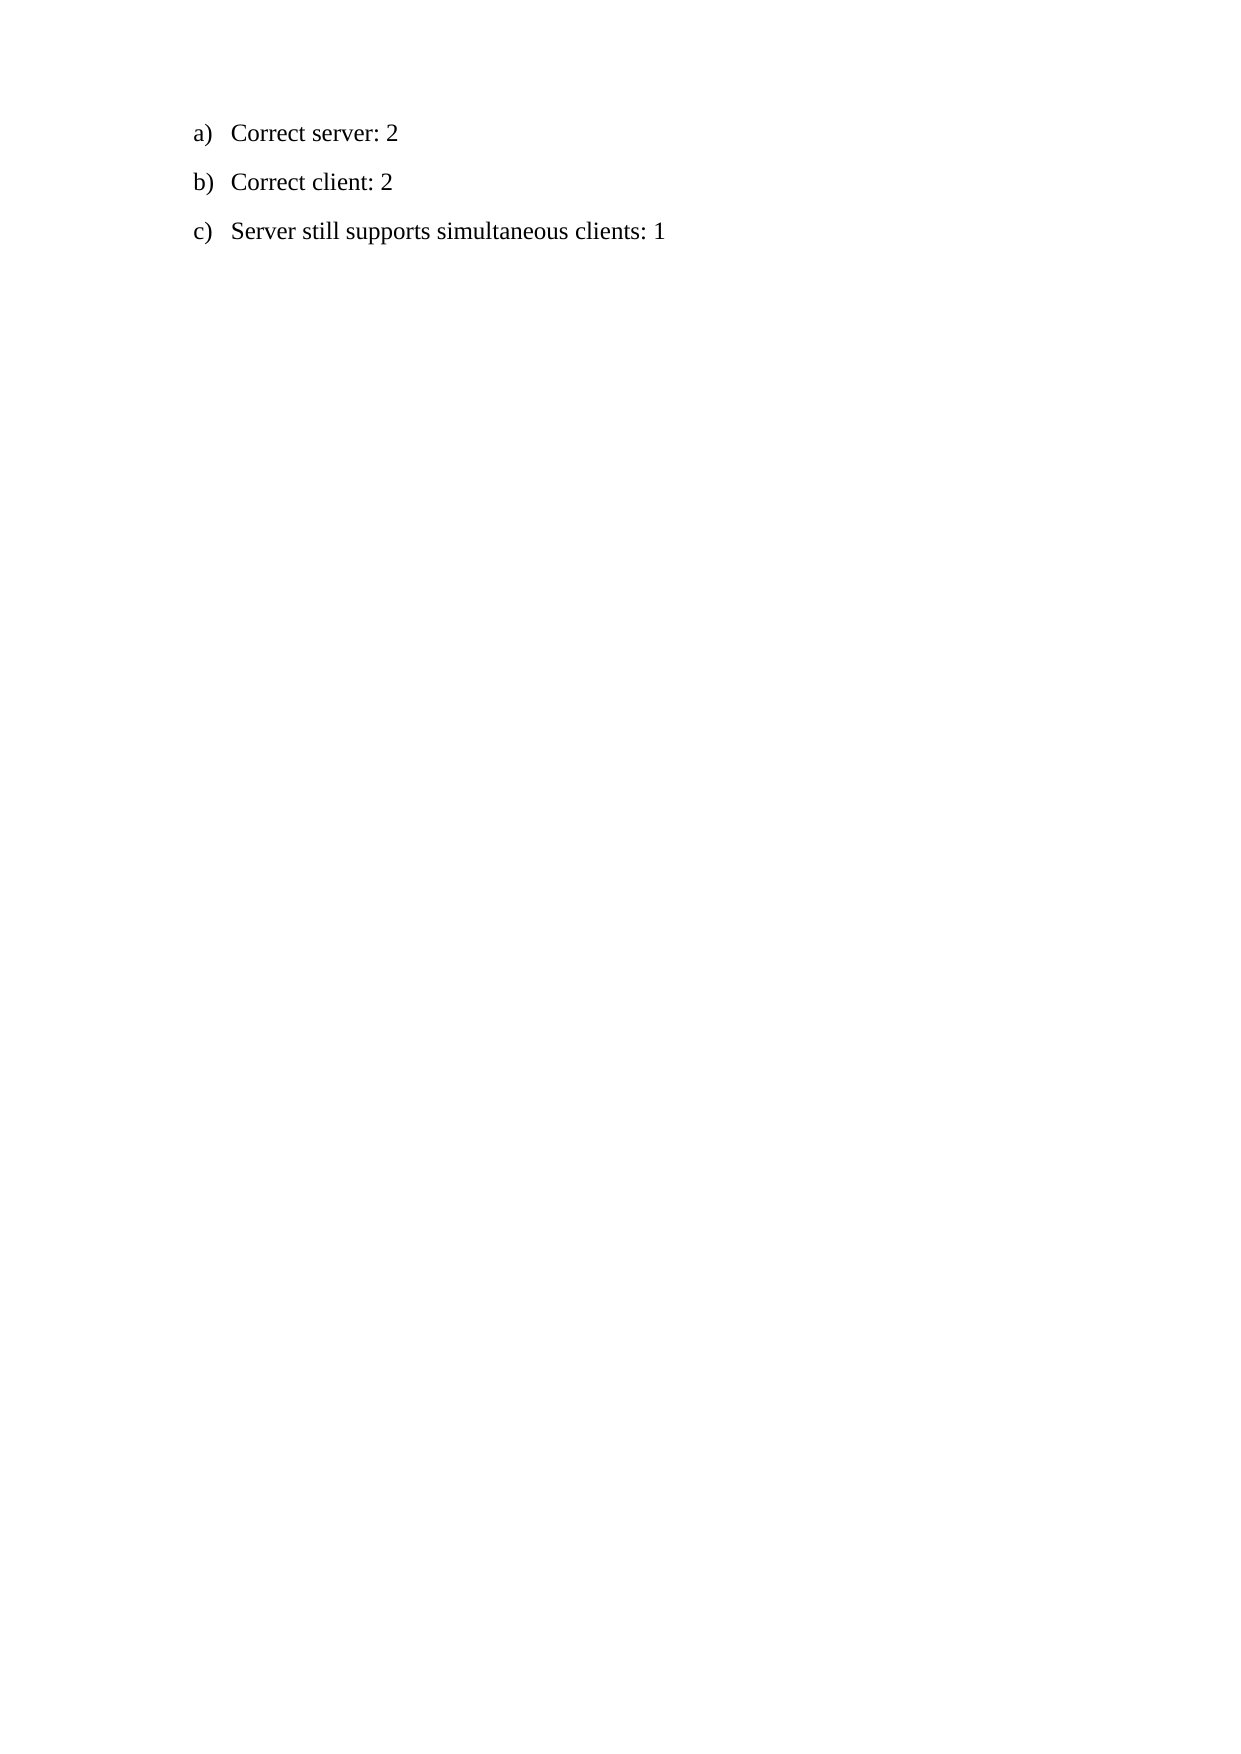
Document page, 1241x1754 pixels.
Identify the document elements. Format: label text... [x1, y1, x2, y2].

list Correct server: 2 [193, 118, 1122, 147]
list Correct client: 2 [193, 167, 1122, 196]
list Server still supports simultaneous clients: 1 [193, 216, 1122, 245]
